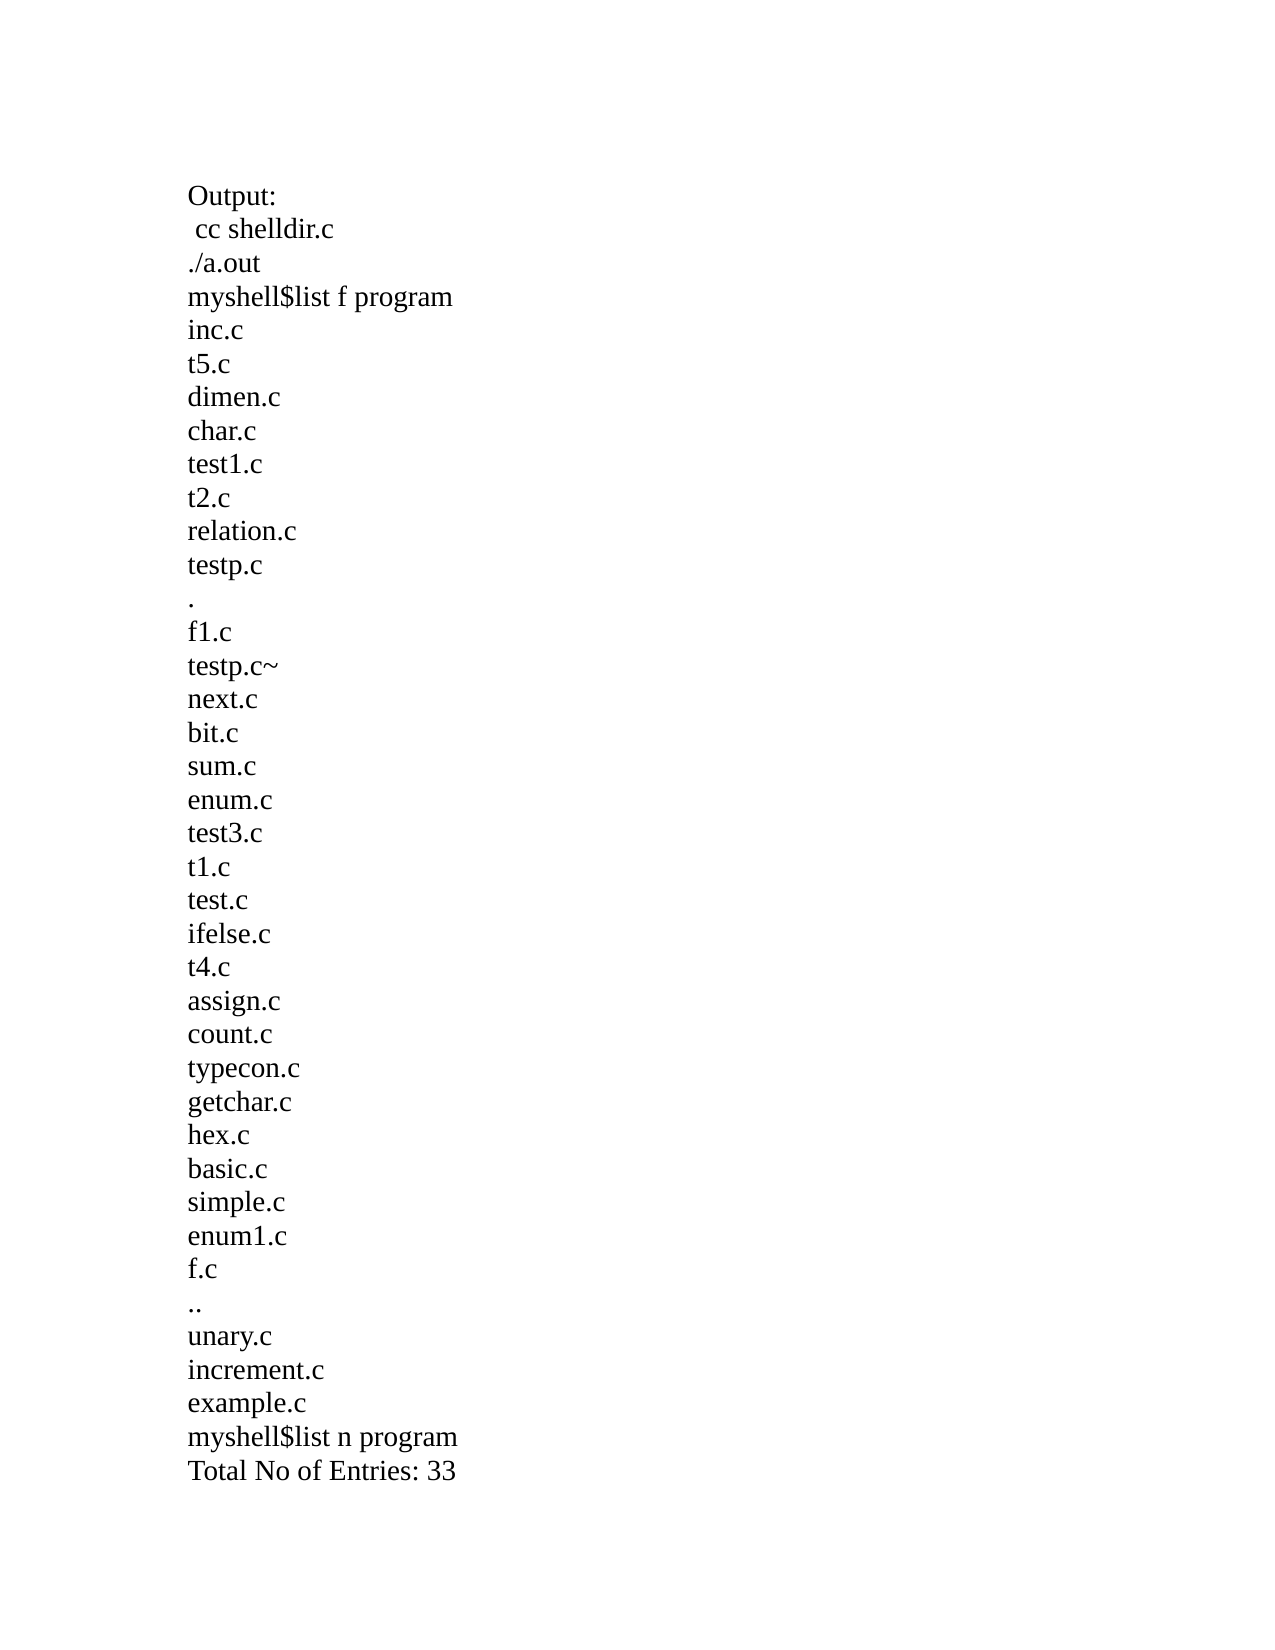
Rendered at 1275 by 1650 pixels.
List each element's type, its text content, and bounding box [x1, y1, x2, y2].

text t5.c [187, 346, 1087, 379]
text char.c [187, 413, 1087, 446]
text Output: [187, 178, 1087, 212]
text test1.c [187, 446, 1087, 480]
text typecon.c [187, 1050, 1087, 1084]
text testp.c [187, 547, 1087, 581]
text ./a.out [187, 245, 1087, 279]
text enum1.c [187, 1218, 1087, 1251]
text basic.c [187, 1151, 1087, 1184]
text next.c [187, 681, 1087, 715]
text f1.c [187, 614, 1087, 648]
text bit.c [187, 715, 1087, 748]
text getchar.c [187, 1084, 1087, 1117]
text simple.c [187, 1184, 1087, 1218]
text inc.c [187, 312, 1087, 346]
text assign.c [187, 983, 1087, 1017]
text .. [187, 1285, 1087, 1318]
text test.c [187, 882, 1087, 916]
text relation.c [187, 513, 1087, 547]
text . [187, 581, 1087, 614]
text sum.c [187, 748, 1087, 782]
text enum.c [187, 782, 1087, 815]
text testp.c~ [187, 648, 1087, 681]
text ifelse.c [187, 916, 1087, 949]
text unary.c [187, 1318, 1087, 1352]
text t4.c [187, 949, 1087, 983]
text hex.c [187, 1117, 1087, 1151]
text myshell$list n program [187, 1419, 1087, 1453]
text example.c [187, 1386, 1087, 1419]
text count.c [187, 1017, 1087, 1050]
text f.c [187, 1251, 1087, 1285]
text increment.c [187, 1352, 1087, 1386]
text cc shelldir.c [187, 212, 1087, 245]
text t1.c [187, 849, 1087, 882]
text Total No of Entries: 33 [187, 1453, 1087, 1486]
text test3.c [187, 815, 1087, 849]
text t2.c [187, 480, 1087, 513]
text dimen.c [187, 379, 1087, 413]
text myshell$list f program [187, 279, 1087, 312]
